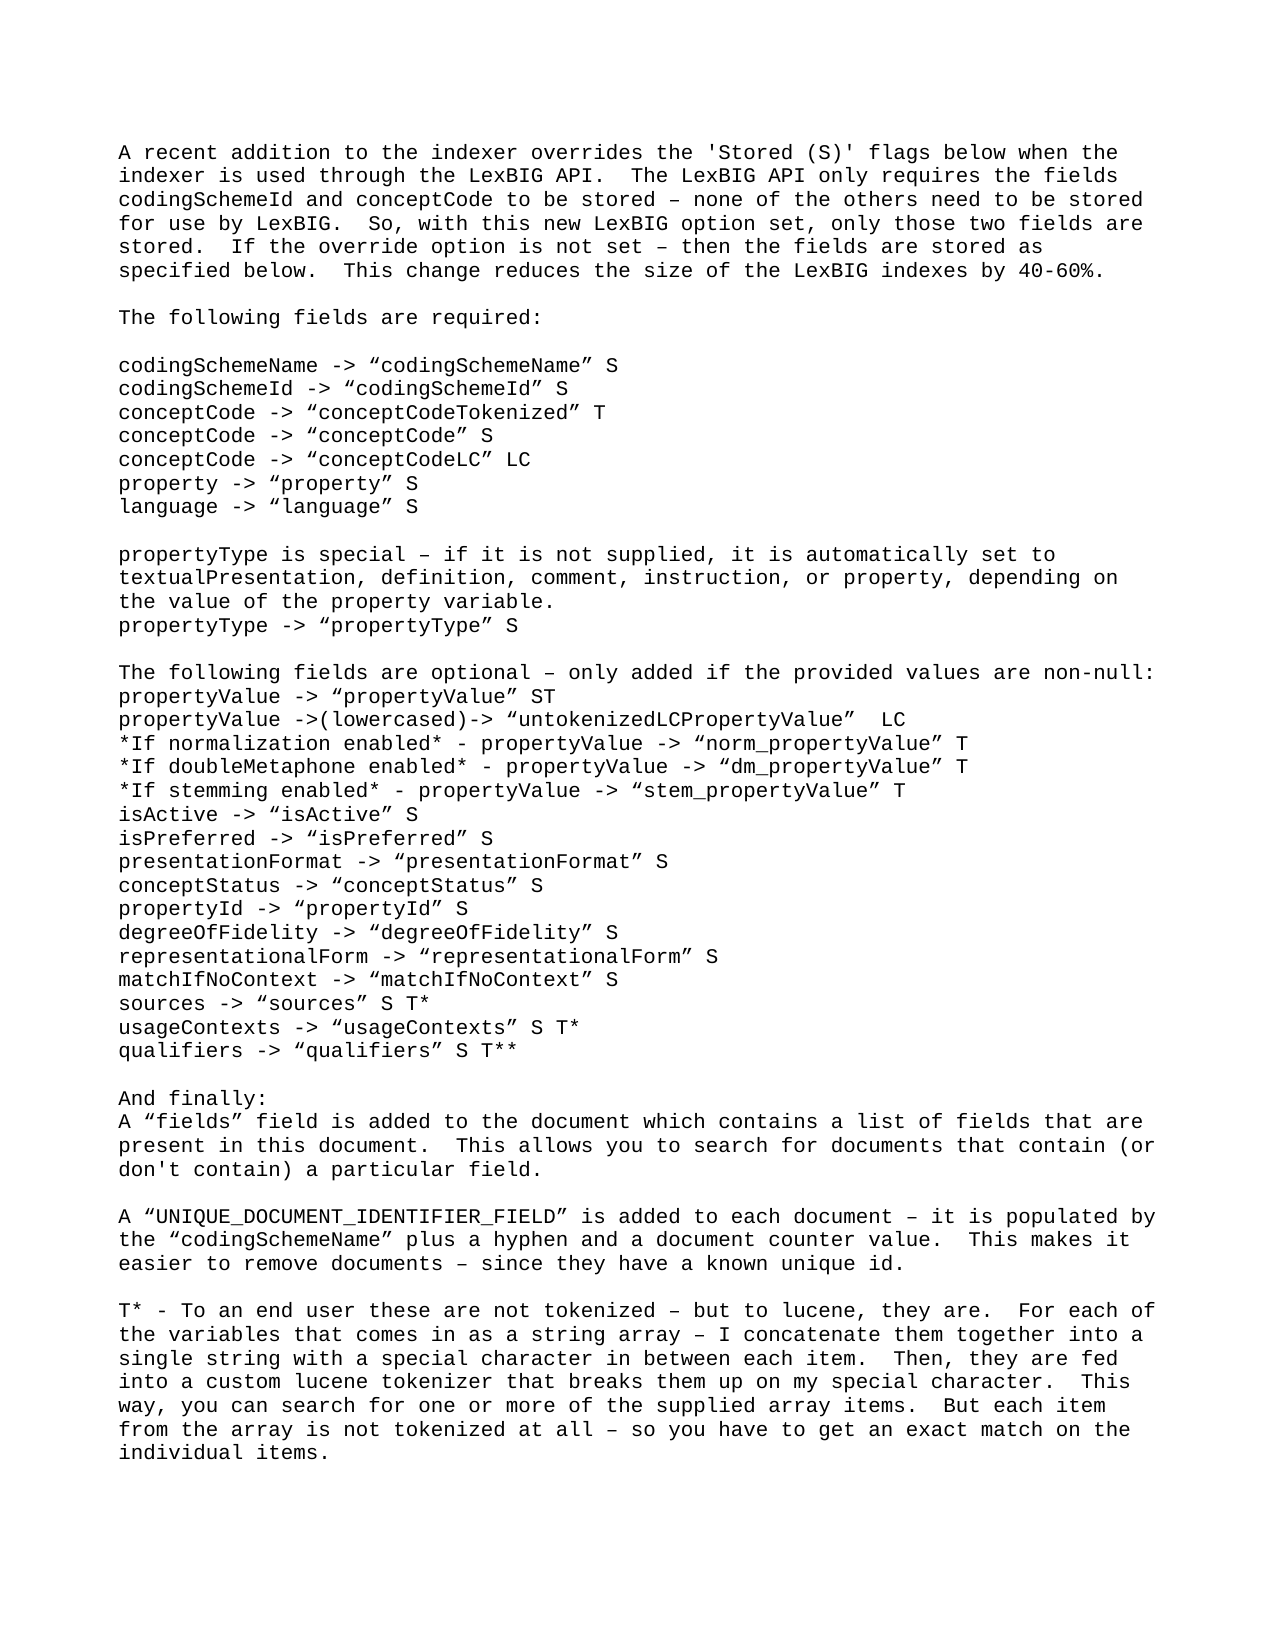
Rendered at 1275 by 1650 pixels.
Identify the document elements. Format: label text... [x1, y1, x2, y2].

text T* - To an end user these are not tokenized – but to lucene, they are. For each of the variables that comes in as a string array – I concatenate them together into a single string with a special character in between each item. Then, they are fed into a custom lucene tokenizer that breaks them up on my special character. This way, you can search for one or more of the supplied array items. But each item from the array is not tokenized at all – so you have to get an exact match on the individual items. [118, 1300, 1157, 1466]
text A recent addition to the indexer overrides the 'Stored (S)' flags below when the indexer is used through the LexBIG API. The LexBIG API only requires the fields codingSchemeId and conceptCode to be stored – none of the others need to be stored for use by LexBIG. So, with this new LexBIG option set, only those two fields are stored. If the override option is not set – then the fields are stored as specified below. This change reduces the size of the LexBIG indexes by 40-60%. [118, 142, 1157, 284]
text propertyId -> “propertyId” S [118, 898, 1157, 922]
text property -> “property” S [118, 473, 1157, 496]
text propertyValue ->(lowercased)-> “untokenizedLCPropertyValue” LC [118, 709, 1157, 733]
text propertyType is special – if it is not supplied, it is automatically set to textualPresentation, definition, comment, instruction, or property, depending on the value of the property variable. [118, 544, 1157, 615]
text representationalForm -> “representationalForm” S [118, 946, 1157, 969]
text A “fields” field is added to the document which contains a list of fields that are present in this document. This allows you to search for documents that contain (or don't contain) a particular field. [118, 1111, 1157, 1182]
text degreeOfFidelity -> “degreeOfFidelity” S [118, 922, 1157, 946]
text propertyValue -> “propertyValue” ST [118, 686, 1157, 709]
text *If doubleMetaphone enabled* - propertyValue -> “dm_propertyValue” T [118, 757, 1157, 780]
text matchIfNoContext -> “matchIfNoContext” S [118, 969, 1157, 993]
text presentationFormat -> “presentationFormat” S [118, 851, 1157, 875]
text conceptStatus -> “conceptStatus” S [118, 875, 1157, 898]
text And finally: [118, 1088, 1157, 1111]
text A “UNIQUE_DOCUMENT_IDENTIFIER_FIELD” is added to each document – it is populated by the “codingSchemeName” plus a hyphen and a document counter value. This makes it easier to remove documents – since they have a known unique id. [118, 1206, 1157, 1277]
text conceptCode -> “conceptCodeLC” LC [118, 449, 1157, 473]
text *If stemming enabled* - propertyValue -> “stem_propertyValue” T [118, 780, 1157, 804]
text codingSchemeId -> “codingSchemeId” S [118, 378, 1157, 402]
text *If normalization enabled* - propertyValue -> “norm_propertyValue” T [118, 733, 1157, 757]
text conceptCode -> “conceptCodeTokenized” T [118, 402, 1157, 426]
text The following fields are required: [118, 307, 1157, 331]
text qualifiers -> “qualifiers” S T** [118, 1040, 1157, 1064]
text language -> “language” S [118, 496, 1157, 520]
text isPreferred -> “isPreferred” S [118, 827, 1157, 851]
text sources -> “sources” S T* [118, 993, 1157, 1017]
text conceptCode -> “conceptCode” S [118, 426, 1157, 449]
text usageContexts -> “usageContexts” S T* [118, 1017, 1157, 1040]
text propertyType -> “propertyType” S [118, 615, 1157, 638]
text isActive -> “isActive” S [118, 804, 1157, 827]
text codingSchemeName -> “codingSchemeName” S [118, 354, 1157, 378]
text The following fields are optional – only added if the provided values are non-null: [118, 662, 1157, 686]
